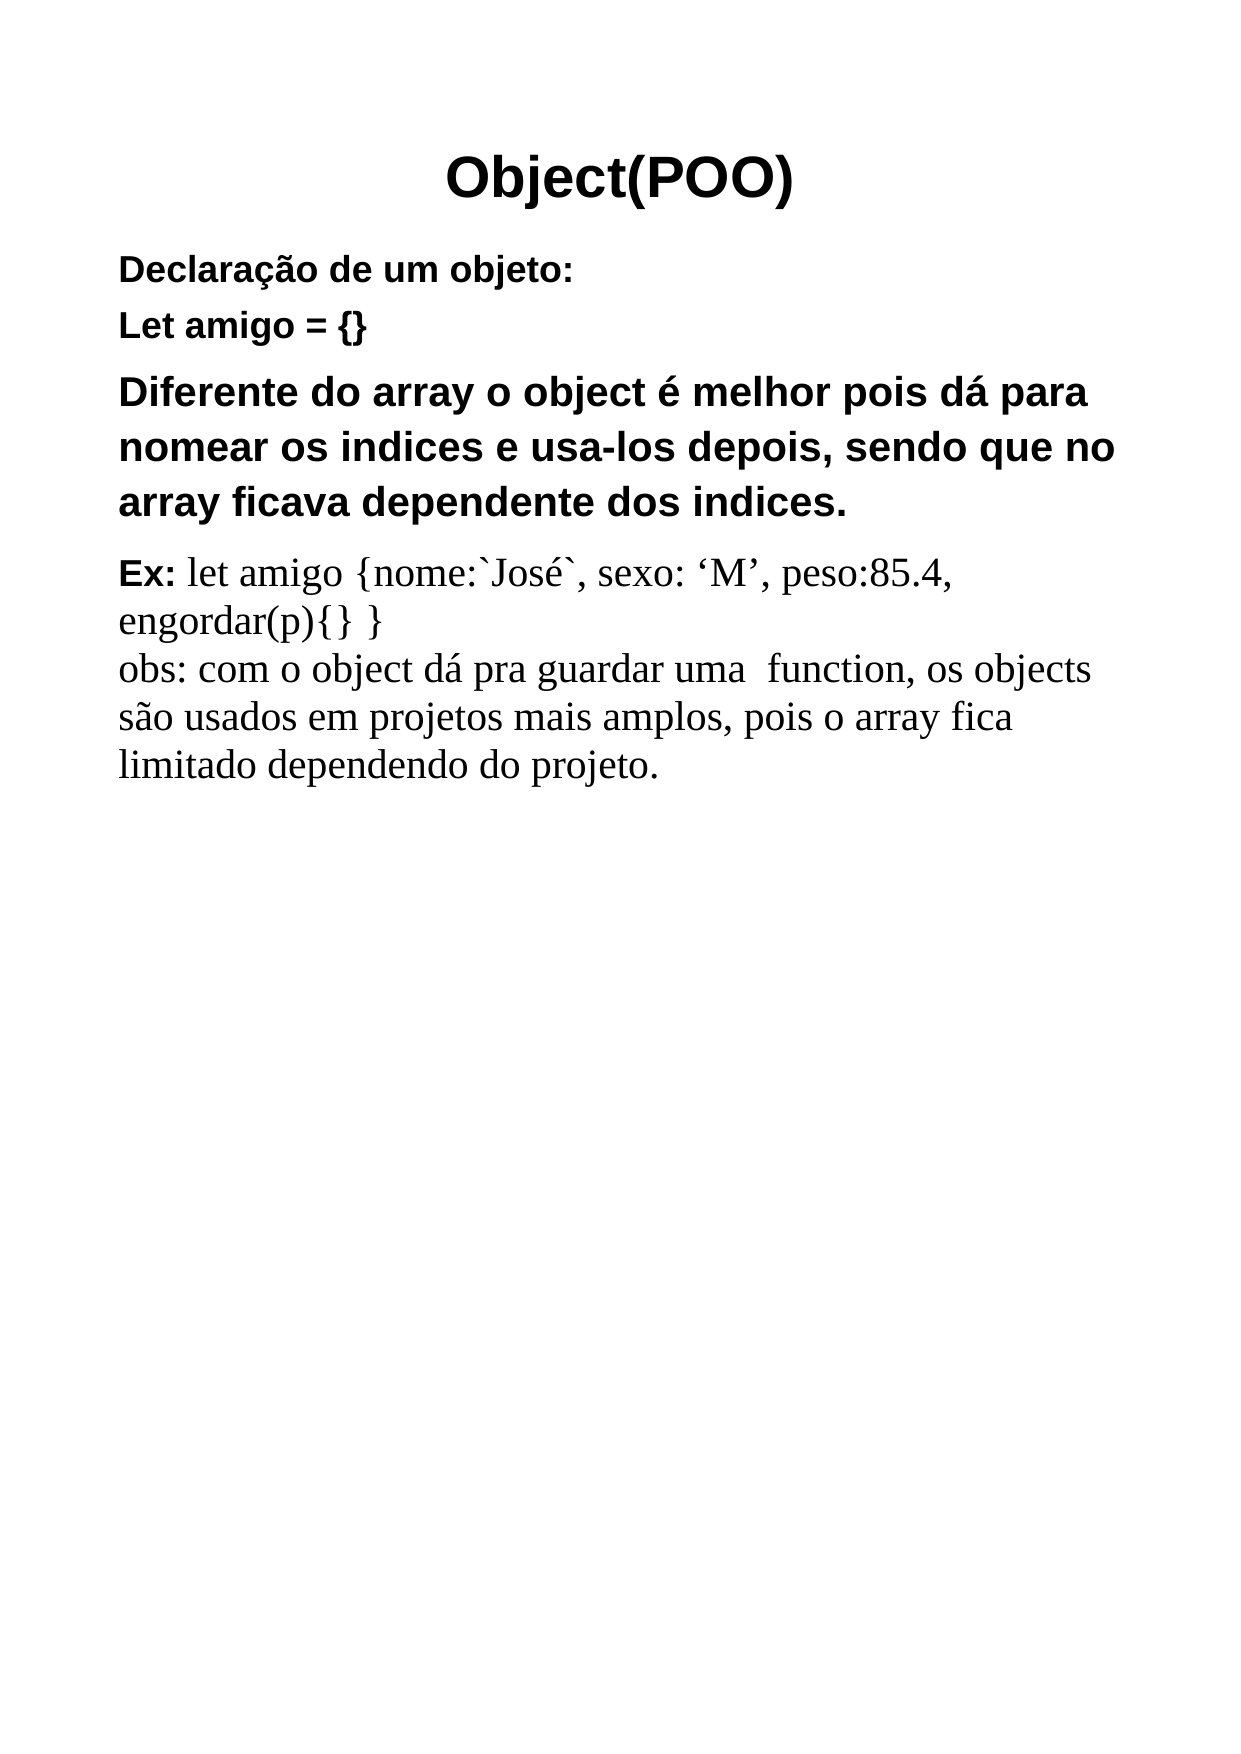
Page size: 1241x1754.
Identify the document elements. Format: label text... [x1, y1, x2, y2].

title Object(POO) [118, 143, 1122, 210]
text Diferente do array o object é melhor pois dá para nomear os indices e usa-los depois, sendo que no array ficava dependente dos indices. [118, 367, 1122, 526]
text obs: com o object dá pra guardar uma function, os objects são usados em projetos mais amplos, pois o array fica limitado dependendo do projeto. [118, 643, 1122, 787]
text Ex: let amigo {nome:`José`, sexo: ‘M’, peso:85.4, engordar(p){} } [118, 547, 1122, 643]
subtitle Declaração de um objeto: [118, 248, 1122, 291]
text Let amigo = {} [118, 303, 1122, 346]
